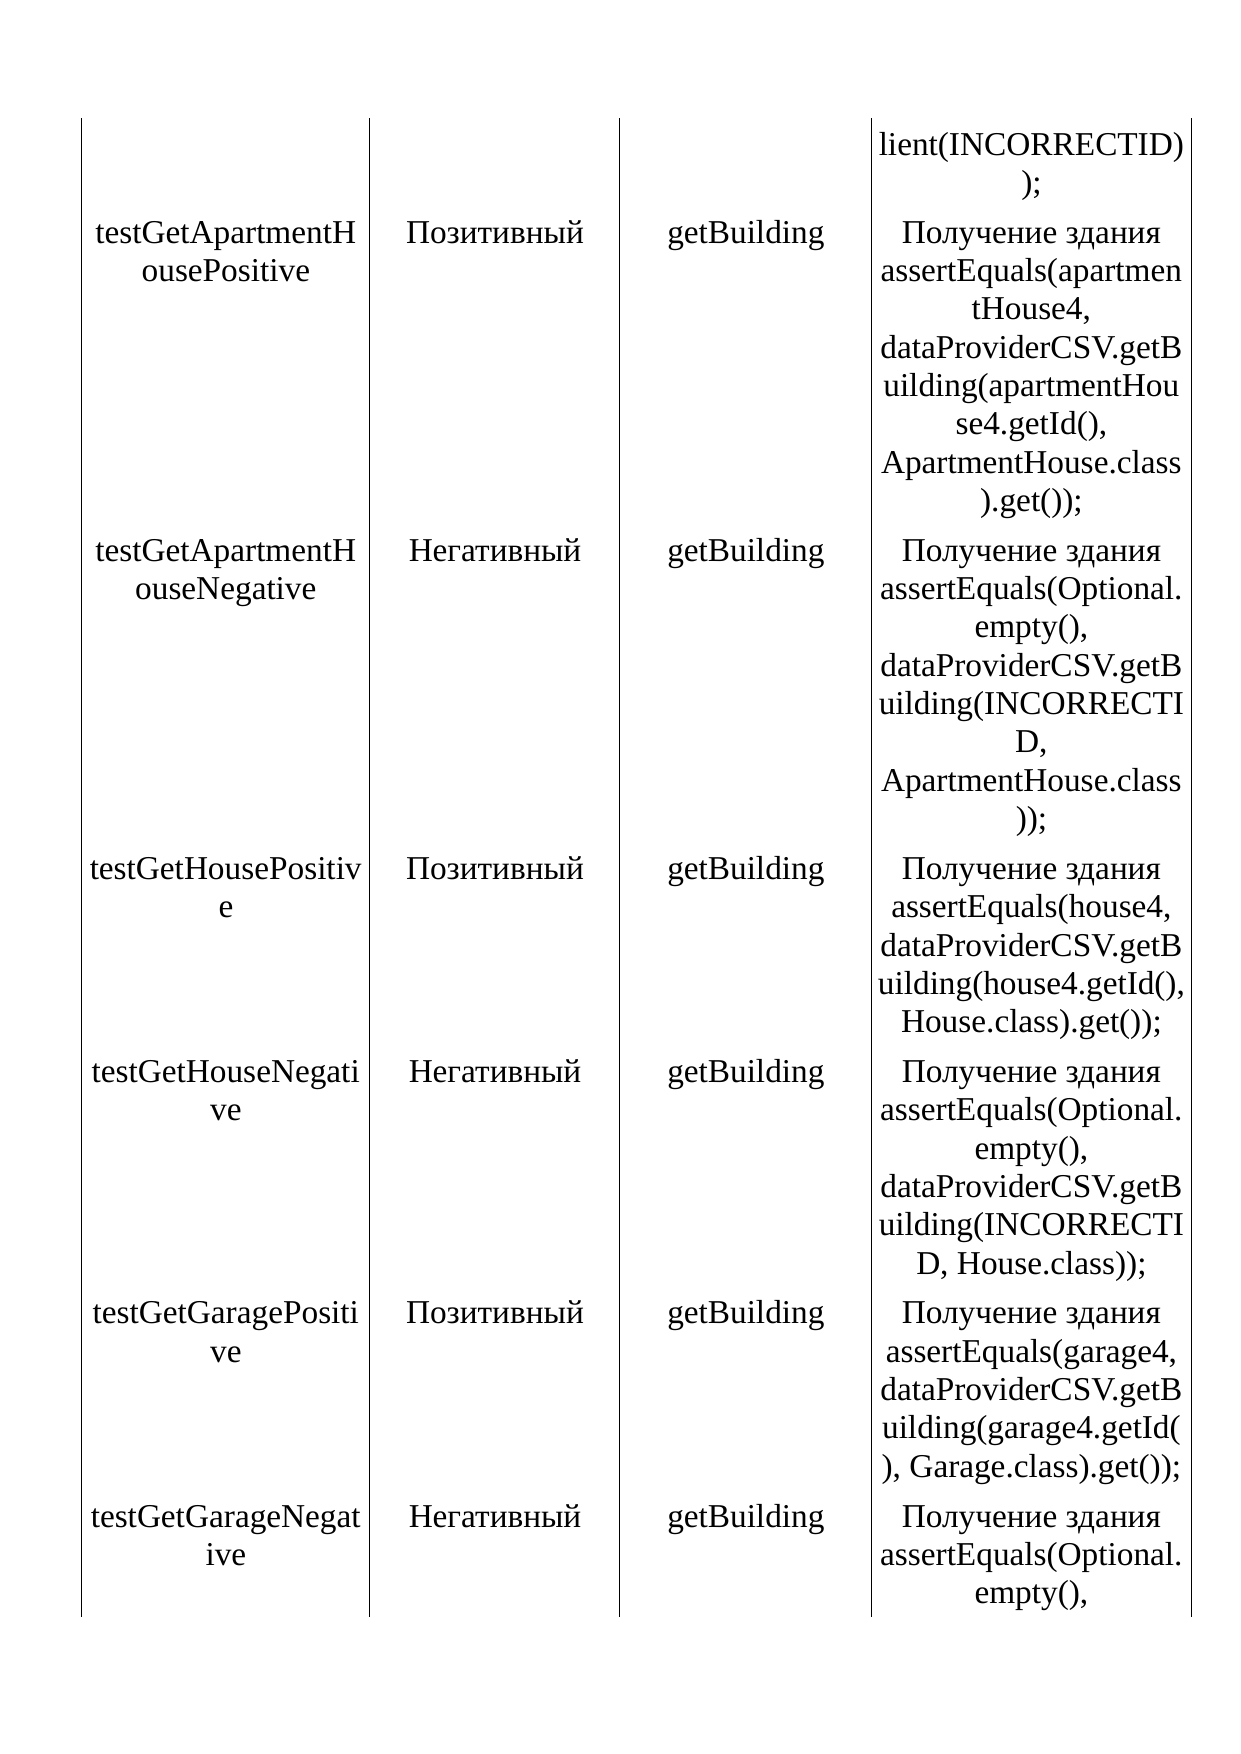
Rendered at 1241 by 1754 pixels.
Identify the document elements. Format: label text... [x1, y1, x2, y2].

table_cell Получение здания assertEquals(apartmentHouse4, dataProviderCSV.getBuilding(apartmentHouse4.getId(), ApartmentHouse.class).get()); [872, 206, 1191, 524]
table_cell testGetHousePositive [82, 843, 369, 1046]
table_cell Позитивный [370, 1287, 619, 1490]
table_cell testGetApartmentHousePositive [82, 206, 369, 524]
table_cell Получение здания assertEquals(Optional.empty(), dataProviderCSV.getBuilding(INCORRECTID, ApartmentHouse.class)); [872, 524, 1191, 842]
table_cell [82, 118, 369, 206]
table_cell testGetApartmentHouseNegative [82, 524, 369, 842]
table_cell [620, 118, 871, 206]
table_cell testGetGaragePositive [82, 1287, 369, 1490]
table_cell testGetGarageNegative [82, 1490, 369, 1617]
table_cell Позитивный [370, 843, 619, 1046]
table_cell getBuilding [620, 206, 871, 524]
table_cell getBuilding [620, 524, 871, 842]
table_cell getBuilding [620, 1490, 871, 1617]
table_cell Получение здания assertEquals(Optional.empty(), [872, 1490, 1191, 1617]
table_cell Негативный [370, 1490, 619, 1617]
table_cell testGetHouseNegative [82, 1046, 369, 1287]
table_cell lient(INCORRECTID)); [872, 118, 1191, 206]
table_cell Получение здания assertEquals(Optional.empty(), dataProviderCSV.getBuilding(INCORRECTID, House.class)); [872, 1046, 1191, 1287]
table_cell Получение здания assertEquals(garage4, dataProviderCSV.getBuilding(garage4.getId(), Garage.class).get()); [872, 1287, 1191, 1490]
table_cell getBuilding [620, 1046, 871, 1287]
table_cell Позитивный [370, 206, 619, 524]
table_cell getBuilding [620, 843, 871, 1046]
table_cell Негативный [370, 524, 619, 842]
table_cell getBuilding [620, 1287, 871, 1490]
table_cell Негативный [370, 1046, 619, 1287]
table_cell [370, 118, 619, 206]
table_cell Получение здания assertEquals(house4, dataProviderCSV.getBuilding(house4.getId(), House.class).get()); [872, 843, 1191, 1046]
